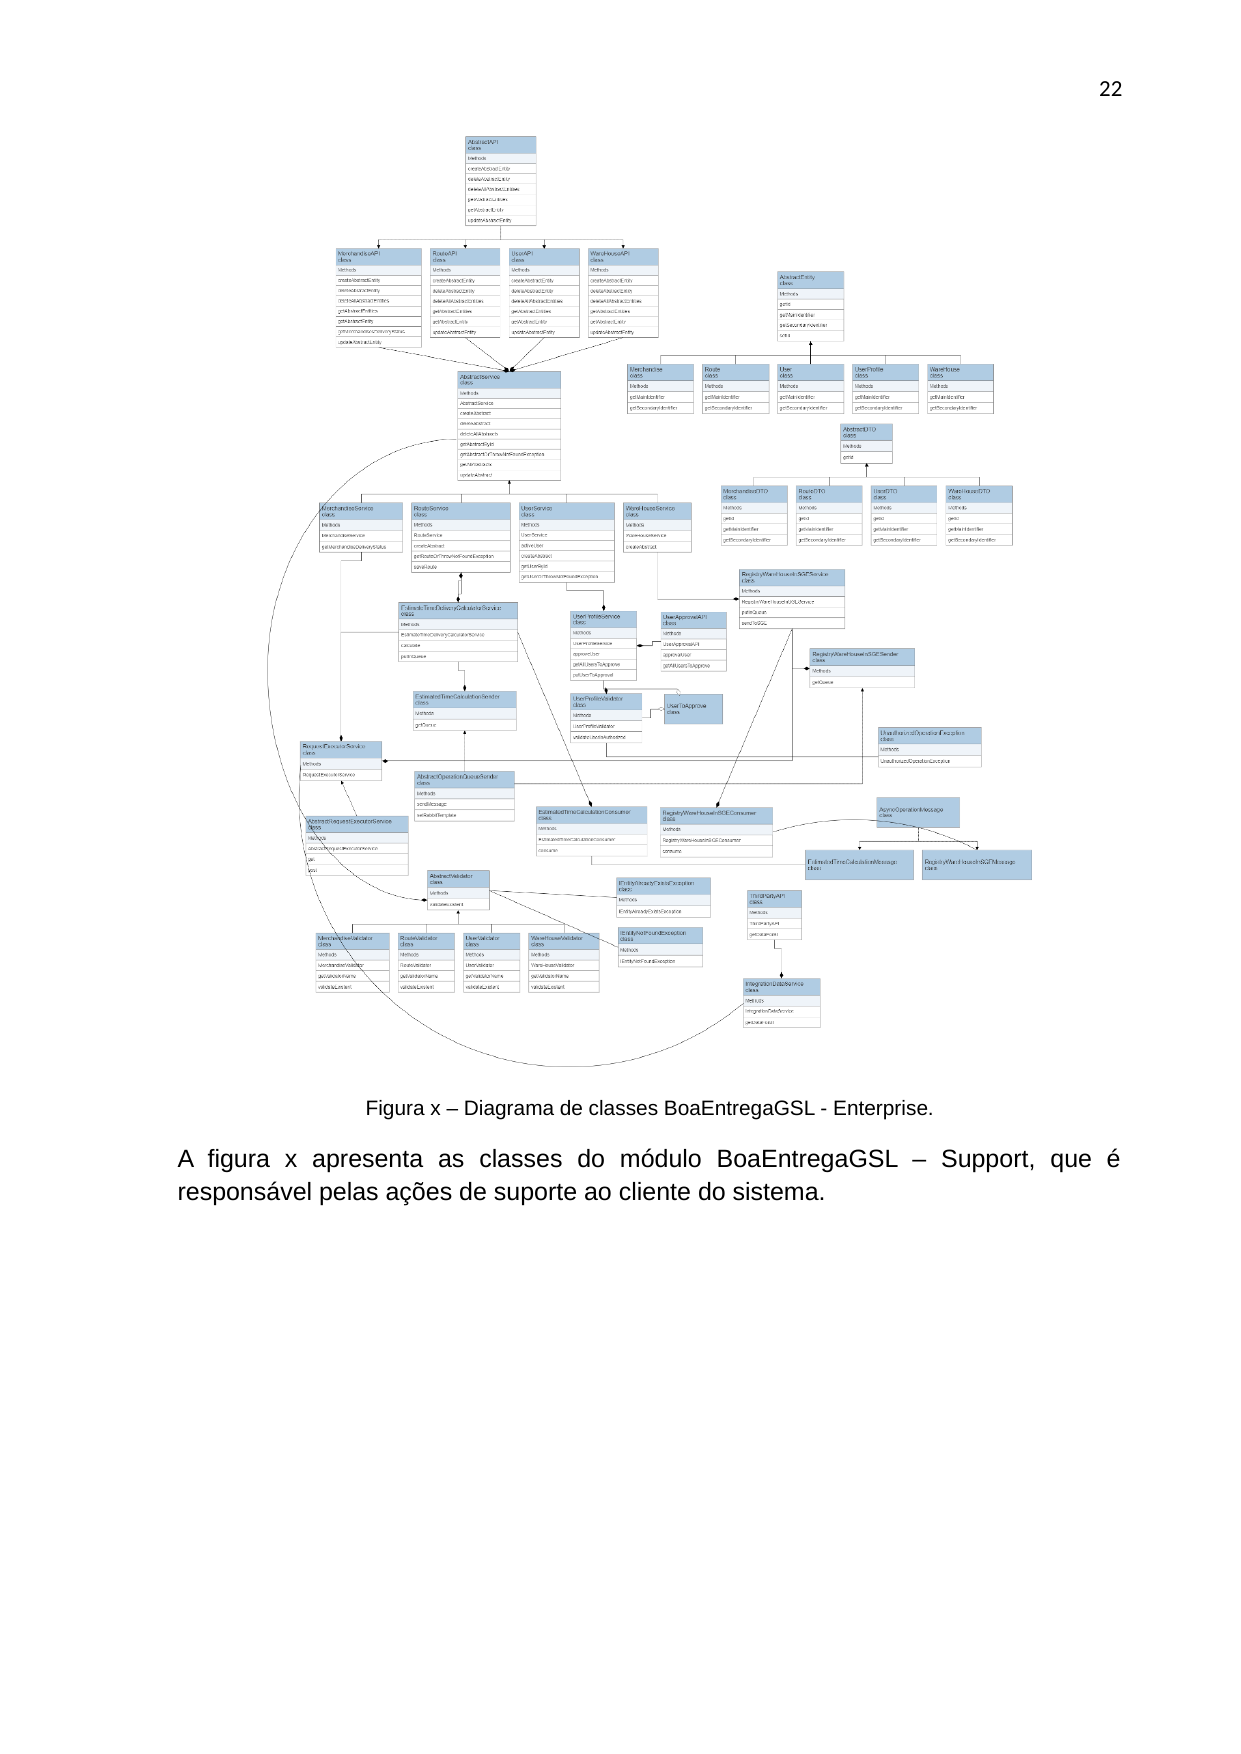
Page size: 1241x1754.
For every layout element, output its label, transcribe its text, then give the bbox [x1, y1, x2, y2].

text A figura x apresenta as classes do módulo BoaEntregaGSL – Support, que é responsável pelas ações de suporte ao cliente do sistema. [177, 1144, 1122, 1206]
text Figura x – Diagrama de classes BoaEntregaGSL - Enterprise. [177, 1096, 1122, 1120]
